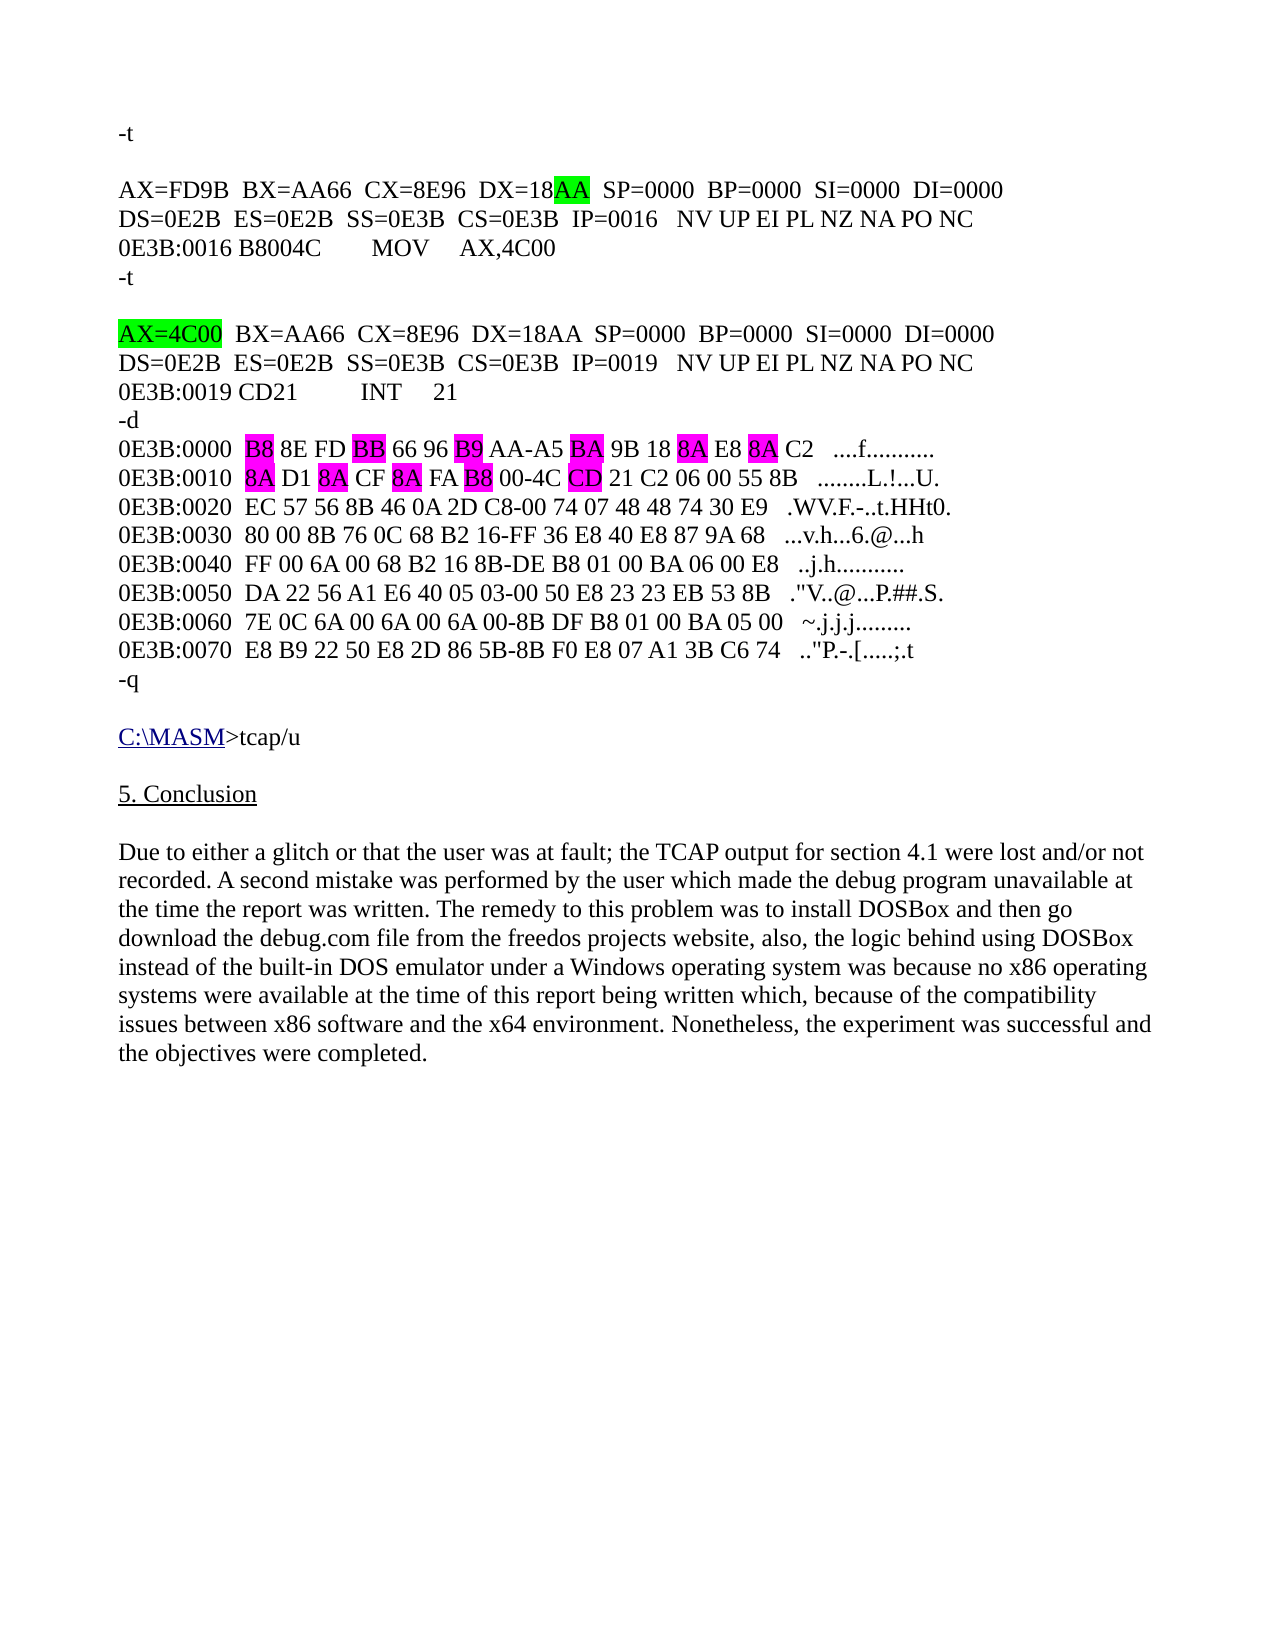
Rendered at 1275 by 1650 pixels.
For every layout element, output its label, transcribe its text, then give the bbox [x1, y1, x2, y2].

text 0E3B:0016 B8004C MOV AX,4C00 [118, 233, 1157, 262]
text -d [118, 406, 1157, 434]
text DS=0E2B ES=0E2B SS=0E3B CS=0E3B IP=0019 NV UP EI PL NZ NA PO NC [118, 348, 1157, 377]
text 0E3B:0040 FF 00 6A 00 68 B2 16 8B-DE B8 01 00 BA 06 00 E8 ..j.h........... [118, 549, 1157, 578]
text 0E3B:0019 CD21 INT 21 [118, 377, 1157, 406]
text 0E3B:0010 8A D1 8A CF 8A FA B8 00-4C CD 21 C2 06 00 55 8B ........L.!...U. [118, 463, 1157, 492]
text 5. Conclusion [118, 779, 1157, 808]
text -q [118, 664, 1157, 693]
text -t [118, 118, 1157, 147]
text -t [118, 262, 1157, 291]
text 0E3B:0070 E8 B9 22 50 E8 2D 86 5B-8B F0 E8 07 A1 3B C6 74 .."P.-.[.....;.t [118, 636, 1157, 664]
text 0E3B:0030 80 00 8B 76 0C 68 B2 16-FF 36 E8 40 E8 87 9A 68 ...v.h...6.@...h [118, 521, 1157, 549]
text AX=FD9B BX=AA66 CX=8E96 DX=18AA SP=0000 BP=0000 SI=0000 DI=0000 [118, 176, 1157, 204]
text 0E3B:0000 B8 8E FD BB 66 96 B9 AA-A5 BA 9B 18 8A E8 8A C2 ....f........... [118, 434, 1157, 463]
text 0E3B:0060 7E 0C 6A 00 6A 00 6A 00-8B DF B8 01 00 BA 05 00 ~.j.j.j......... [118, 607, 1157, 636]
text 0E3B:0020 EC 57 56 8B 46 0A 2D C8-00 74 07 48 48 74 30 E9 .WV.F.-..t.HHt0. [118, 492, 1157, 521]
text Due to either a glitch or that the user was at fault; the TCAP output for section 4.1 were lost and/or not recorded. A second mistake was performed by the user which made the debug program unavailable at the time the report was written. The remedy to this problem was to install DOSBox and then go download the debug.com file from the freedos projects website, also, the logic behind using DOSBox instead of the built-in DOS emulator under a Windows operating system was because no x86 operating systems were available at the time of this report being written which, because of the compatibility issues between x86 software and the x64 environment. Nonetheless, the experiment was successful and the objectives were completed. [118, 837, 1157, 1067]
text AX=4C00 BX=AA66 CX=8E96 DX=18AA SP=0000 BP=0000 SI=0000 DI=0000 [118, 319, 1157, 348]
text 0E3B:0050 DA 22 56 A1 E6 40 05 03-00 50 E8 23 23 EB 53 8B ."V..@...P.##.S. [118, 578, 1157, 607]
text C:\MASM>tcap/u [118, 722, 1157, 751]
text DS=0E2B ES=0E2B SS=0E3B CS=0E3B IP=0016 NV UP EI PL NZ NA PO NC [118, 204, 1157, 233]
